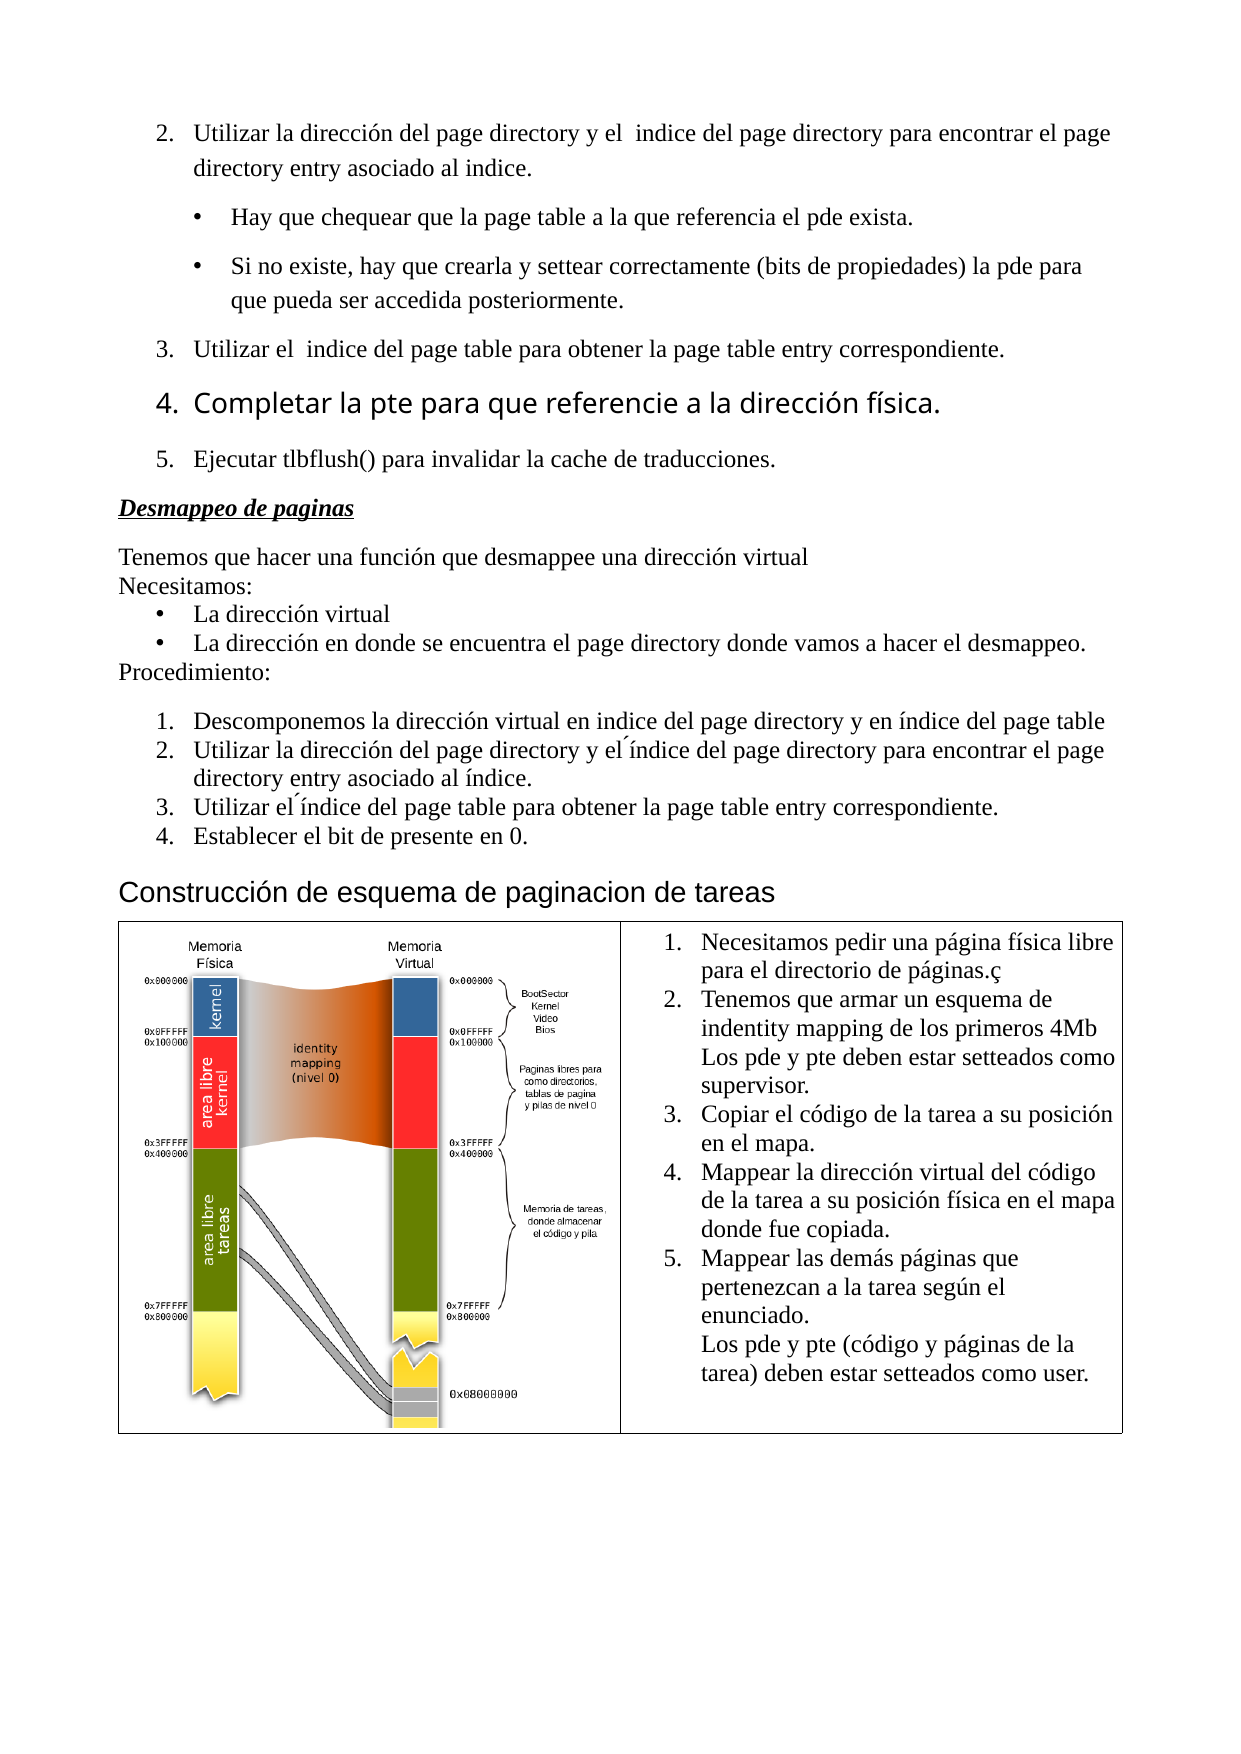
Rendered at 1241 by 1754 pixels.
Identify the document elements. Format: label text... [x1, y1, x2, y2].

list Utilizar el indice del page table para obtener la page table entry correspondiente. [156, 334, 1122, 363]
text Tenemos que hacer una función que desmappee una dirección virtual [118, 542, 1122, 571]
list Hay que chequear que la page table a la que referencia el pde exista. [193, 202, 1122, 230]
text Necesitamos: [118, 571, 1122, 599]
text Procedimiento: [118, 657, 1122, 686]
list La dirección virtual [156, 599, 1122, 628]
list Si no existe, hay que crearla y settear correctamente (bits de propiedades) la pde para que pueda ser accedida posteriormente. [193, 251, 1122, 314]
table_header [119, 922, 620, 1433]
list Utilizar la dirección del page directory y el ́índice del page directory para encontrar el page directory entry asociado al índice. [156, 735, 1122, 792]
table_header Necesitamos pedir una página física libre para el directorio de páginas.ç Tenemos que armar un esquema de indentity mapping de los primeros 4Mb Los pde y pte deben estar setteados como supervisor. Copiar el código de la tarea a su posición en el mapa. Mappear la dirección virtual del código de la tarea a su posición física en el mapa donde fue copiada. Mappear las demás páginas que pertenezcan a la tarea según el enunciado. Los pde y pte (código y páginas de la tarea) deben estar setteados como user. [621, 922, 1122, 1433]
list Establecer el bit de presente en 0. [156, 821, 1122, 850]
list La dirección en donde se encuentra el page directory donde vamos a hacer el desmappeo. [156, 628, 1122, 657]
subtitle Construcción de esquema de paginacion de tareas [118, 875, 1122, 908]
list Descomponemos la dirección virtual en indice del page directory y en índice del page table [156, 706, 1122, 735]
list Utilizar el ́índice del page table para obtener la page table entry correspondiente. [156, 792, 1122, 821]
text Desmappeo de paginas [118, 493, 1122, 522]
list Completar la pte para que referencie a la dirección física. [156, 383, 1122, 422]
picture [123, 926, 615, 1428]
list Utilizar la dirección del page directory y el indice del page directory para encontrar el page directory entry asociado al indice. [156, 118, 1122, 181]
list Ejecutar tlbflush() para invalidar la cache de traducciones. [156, 444, 1122, 473]
